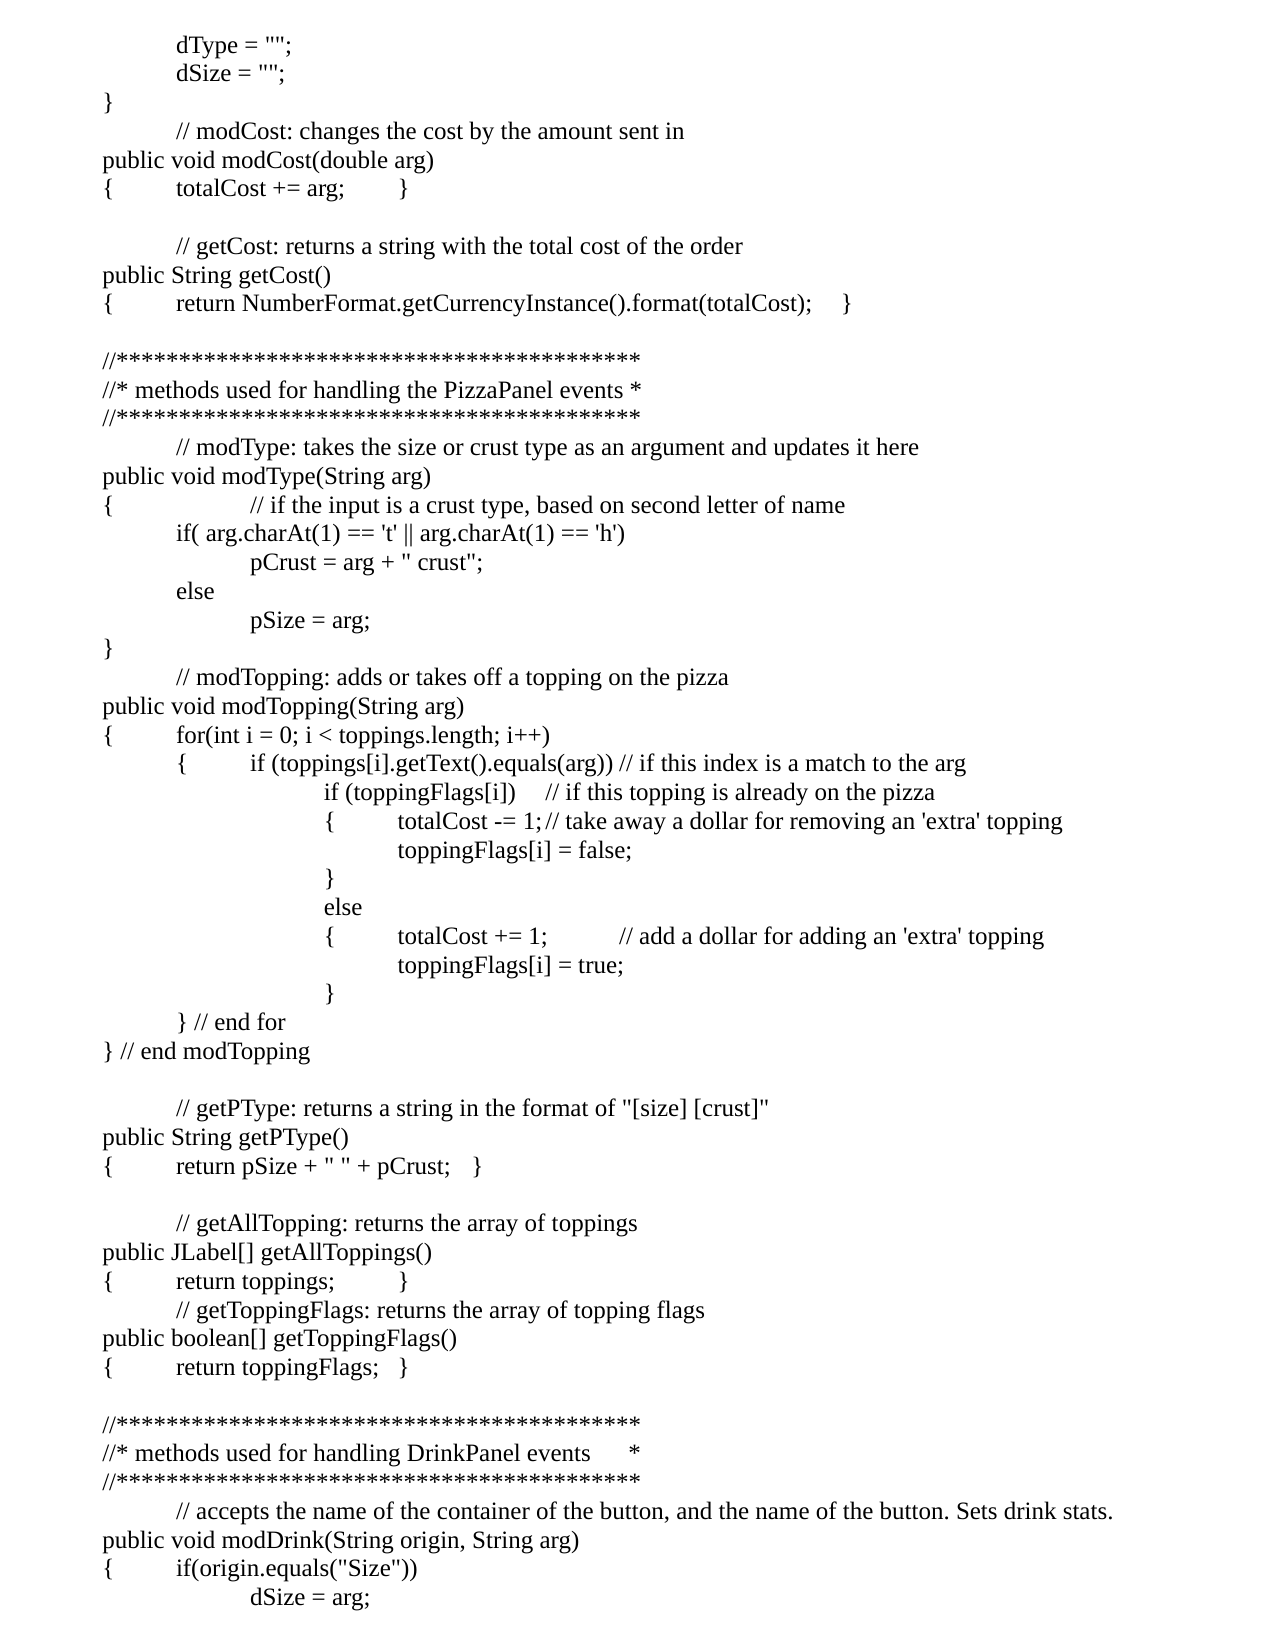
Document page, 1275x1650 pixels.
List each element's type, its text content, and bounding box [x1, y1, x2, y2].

text else [28, 576, 1242, 605]
text public void modTopping(String arg) [28, 691, 1242, 720]
text public String getCost() [28, 260, 1242, 288]
text { return NumberFormat.getCurrencyInstance().format(totalCost); } [28, 288, 1242, 317]
text // getToppingFlags: returns the array of topping flags [28, 1295, 1242, 1323]
text //* methods used for handling the PizzaPanel events * [28, 375, 1242, 403]
text public void modCost(double arg) [28, 145, 1242, 173]
text { if(origin.equals("Size")) [28, 1553, 1242, 1582]
text } [28, 863, 1242, 892]
text pSize = arg; [28, 605, 1242, 633]
text // modType: takes the size or crust type as an argument and updates it here [28, 432, 1242, 461]
text // accepts the name of the container of the button, and the name of the button. Sets drink stats. [28, 1496, 1242, 1525]
text toppingFlags[i] = false; [28, 835, 1242, 863]
text else [28, 892, 1242, 921]
text dType = ""; [28, 30, 1242, 58]
text //****************************************** [28, 1410, 1242, 1438]
text // getAllTopping: returns the array of toppings [28, 1208, 1242, 1237]
text dSize = arg; [28, 1582, 1242, 1611]
text } [28, 87, 1242, 116]
text { // if the input is a crust type, based on second letter of name [28, 490, 1242, 518]
text } // end for [28, 1007, 1242, 1036]
text public void modDrink(String origin, String arg) [28, 1525, 1242, 1553]
text { totalCost += 1; // add a dollar for adding an 'extra' topping [28, 921, 1242, 950]
text if (toppingFlags[i]) // if this topping is already on the pizza [28, 777, 1242, 806]
text dSize = ""; [28, 58, 1242, 87]
text //****************************************** [28, 1467, 1242, 1496]
text { for(int i = 0; i < toppings.length; i++) [28, 720, 1242, 748]
text //* methods used for handling DrinkPanel events * [28, 1438, 1242, 1467]
text if( arg.charAt(1) == 't' || arg.charAt(1) == 'h') [28, 518, 1242, 547]
text // modCost: changes the cost by the amount sent in [28, 116, 1242, 145]
text public void modType(String arg) [28, 461, 1242, 490]
text // getCost: returns a string with the total cost of the order [28, 231, 1242, 260]
text public boolean[] getToppingFlags() [28, 1323, 1242, 1352]
text //****************************************** [28, 346, 1242, 375]
text { return toppingFlags; } [28, 1352, 1242, 1381]
text { return toppings; } [28, 1266, 1242, 1295]
text } // end modTopping [28, 1036, 1242, 1065]
text // modTopping: adds or takes off a topping on the pizza [28, 662, 1242, 691]
text { return pSize + " " + pCrust; } [28, 1151, 1242, 1180]
text { if (toppings[i].getText().equals(arg)) // if this index is a match to the arg [28, 748, 1242, 777]
text public String getPType() [28, 1122, 1242, 1151]
text // getPType: returns a string in the format of "[size] [crust]" [28, 1093, 1242, 1122]
text //****************************************** [28, 403, 1242, 432]
text } [28, 978, 1242, 1007]
text } [28, 633, 1242, 662]
text public JLabel[] getAllToppings() [28, 1237, 1242, 1266]
text { totalCost += arg; } [28, 173, 1242, 202]
text toppingFlags[i] = true; [28, 950, 1242, 978]
text { totalCost -= 1; // take away a dollar for removing an 'extra' topping [28, 806, 1242, 835]
text pCrust = arg + " crust"; [28, 547, 1242, 576]
